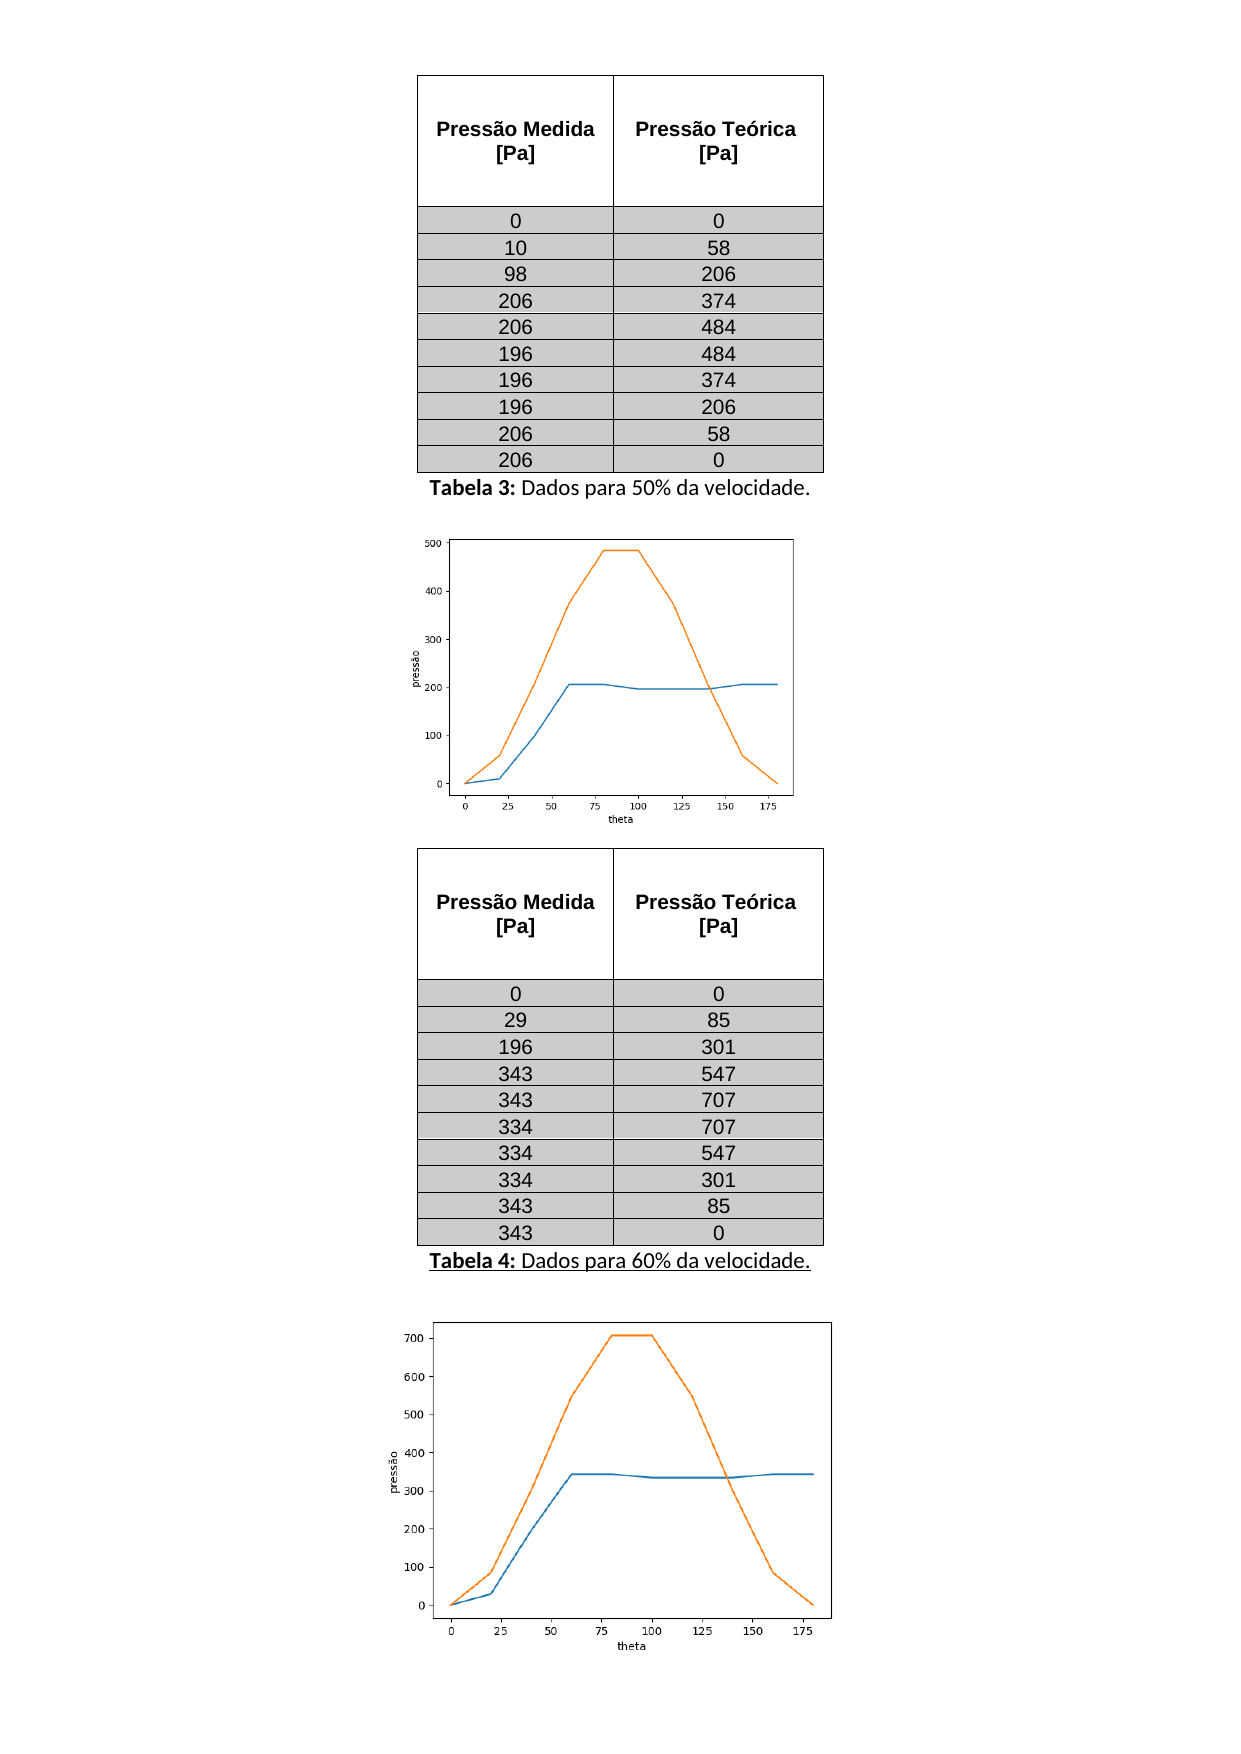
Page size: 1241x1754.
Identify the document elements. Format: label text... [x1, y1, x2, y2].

table_cell 206 [614, 260, 823, 286]
picture [376, 1289, 854, 1658]
table_cell 484 [614, 314, 823, 339]
picture [399, 520, 816, 828]
table_header Pressão Medida [Pa] [418, 76, 613, 206]
table_cell 206 [418, 420, 613, 445]
table_cell 707 [614, 1086, 823, 1112]
table_cell 29 [418, 1007, 613, 1032]
table_cell 0 [614, 446, 823, 472]
table_cell 484 [614, 340, 823, 366]
table_cell 0 [418, 980, 613, 1006]
table_cell 343 [418, 1219, 613, 1245]
table_cell 196 [418, 393, 613, 419]
table_cell 85 [614, 1193, 823, 1218]
table_cell 0 [614, 207, 823, 233]
table_cell 547 [614, 1060, 823, 1085]
table_cell 334 [418, 1166, 613, 1192]
table_cell 343 [418, 1193, 613, 1218]
table_cell 334 [418, 1113, 613, 1138]
table_cell 206 [418, 287, 613, 312]
table_cell 196 [418, 367, 613, 392]
table_cell 343 [418, 1086, 613, 1112]
table_cell 301 [614, 1166, 823, 1192]
table_cell 0 [418, 207, 613, 233]
table_cell 98 [418, 260, 613, 286]
table_cell 343 [418, 1060, 613, 1085]
table_cell 374 [614, 367, 823, 392]
table_cell 334 [418, 1140, 613, 1165]
table_cell 707 [614, 1113, 823, 1138]
table_header Pressão Teórica [Pa] [614, 76, 823, 206]
table_cell 58 [614, 420, 823, 445]
table_cell 0 [614, 980, 823, 1006]
table_cell 10 [418, 234, 613, 259]
table_cell 374 [614, 287, 823, 312]
table_cell 547 [614, 1140, 823, 1165]
text Tabela 4: Dados para 60% da velocidade. [35, 1246, 1205, 1274]
table_cell 206 [614, 393, 823, 419]
table_cell 196 [418, 1033, 613, 1059]
table_cell 0 [614, 1219, 823, 1245]
table_cell 301 [614, 1033, 823, 1059]
text Tabela 3: Dados para 50% da velocidade. [35, 473, 1205, 501]
table_header Pressão Teórica [Pa] [614, 849, 823, 979]
table_cell 206 [418, 446, 613, 472]
table_cell 206 [418, 314, 613, 339]
table_cell 196 [418, 340, 613, 366]
table_cell 58 [614, 234, 823, 259]
table_header Pressão Medida [Pa] [418, 849, 613, 979]
table_cell 85 [614, 1007, 823, 1032]
